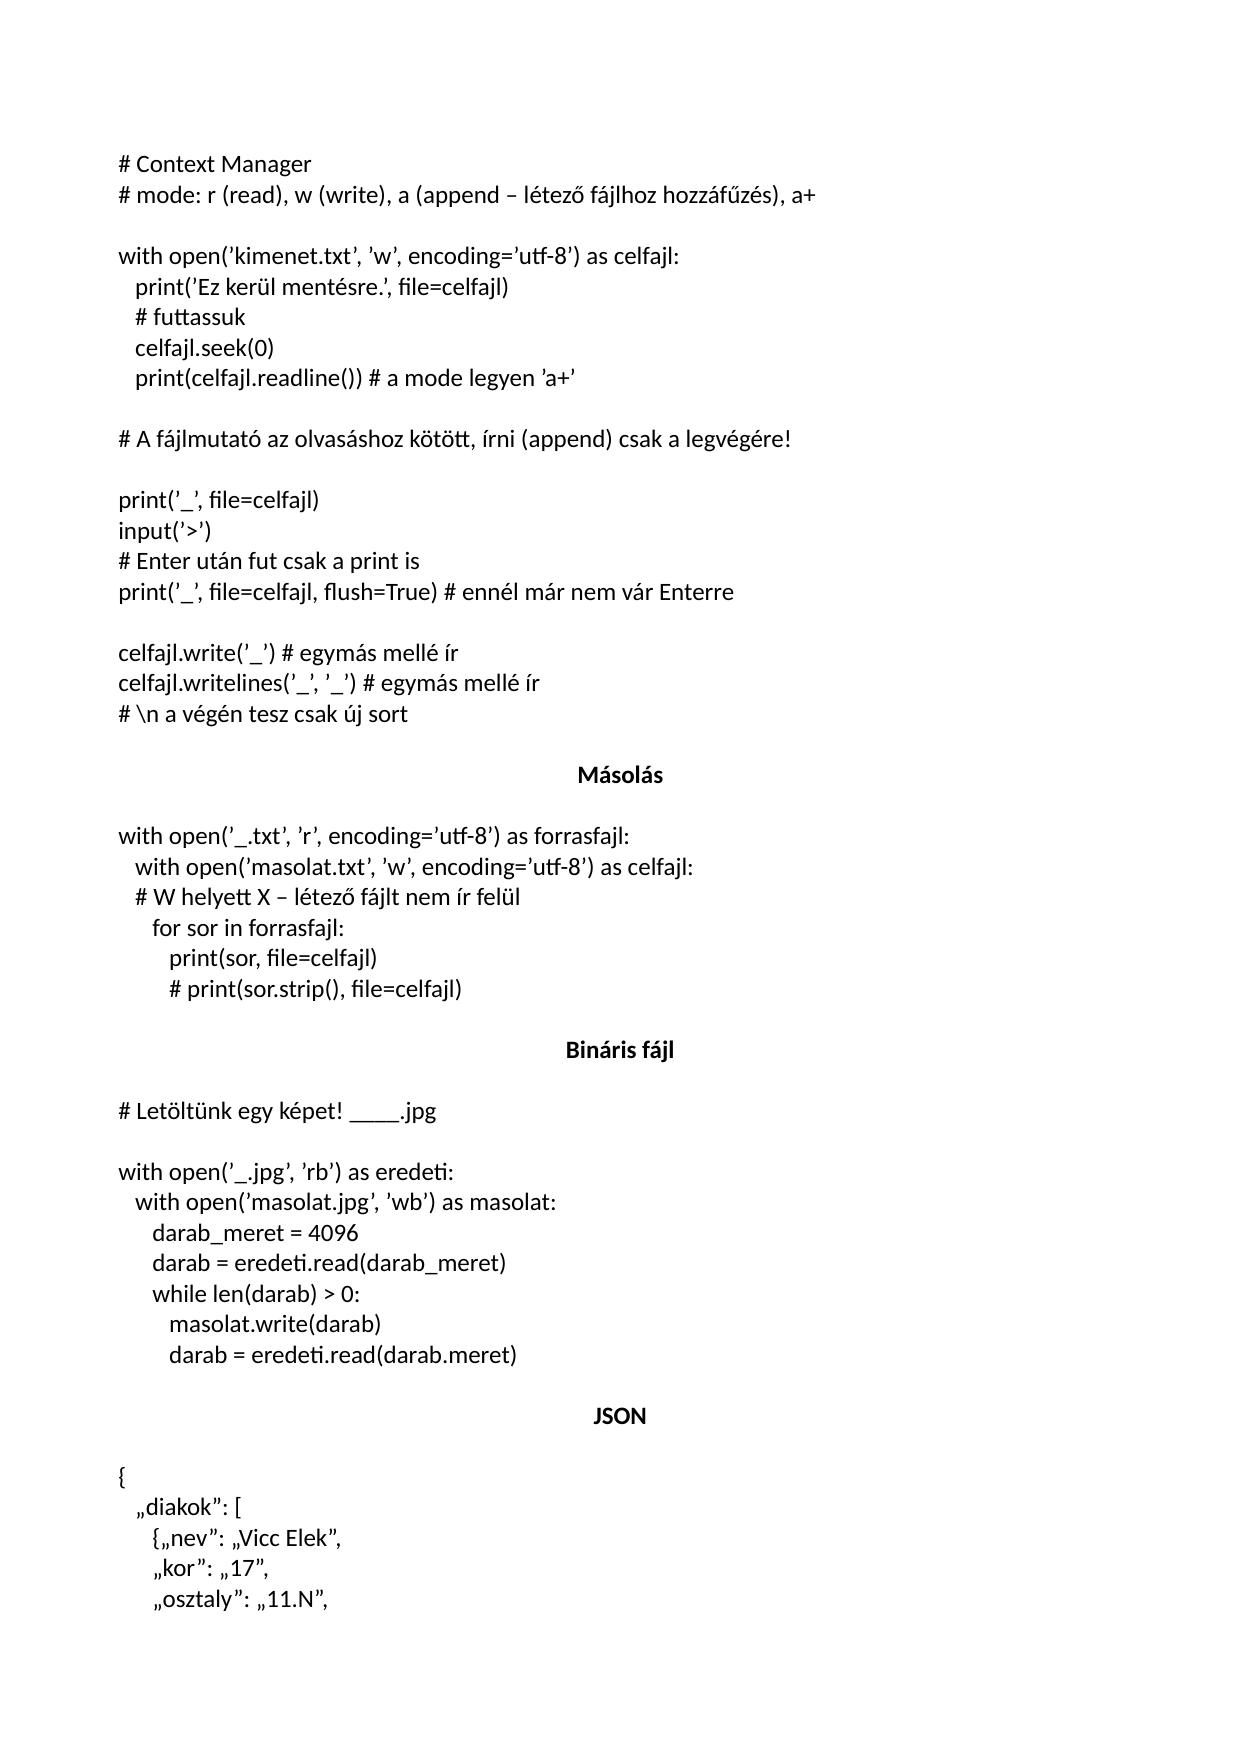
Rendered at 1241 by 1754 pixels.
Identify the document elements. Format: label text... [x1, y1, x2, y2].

text # Letöltünk egy képet! ____.jpg [118, 1095, 1122, 1125]
text # Enter után fut csak a print is [118, 545, 1122, 576]
text with open(’kimenet.txt’, ’w’, encoding=’utf-8’) as celfajl: [118, 240, 1122, 271]
text input(’>’) [118, 515, 1122, 545]
text print(sor, file=celfajl) [118, 942, 1122, 973]
text # \n a végén tesz csak új sort [118, 698, 1122, 728]
text „osztaly”: „11.N”, [118, 1583, 1122, 1614]
text print(’Ez kerül mentésre.’, file=celfajl) [118, 271, 1122, 301]
text with open(’masolat.txt’, ’w’, encoding=’utf-8’) as celfajl: [118, 851, 1122, 881]
text with open(’_.txt’, ’r’, encoding=’utf-8’) as forrasfajl: [118, 820, 1122, 851]
text print(’_’, file=celfajl, flush=True) # ennél már nem vár Enterre [118, 576, 1122, 606]
text masolat.write(darab) [118, 1308, 1122, 1339]
text darab = eredeti.read(darab.meret) [118, 1339, 1122, 1369]
text # A fájlmutató az olvasáshoz kötött, írni (append) csak a legvégére! [118, 423, 1122, 454]
text # futtassuk [118, 301, 1122, 332]
text darab_meret = 4096 [118, 1217, 1122, 1247]
text # W helyett X – létező fájlt nem ír felül [118, 881, 1122, 912]
text JSON [118, 1400, 1122, 1431]
text # mode: r (read), w (write), a (append – létező fájlhoz hozzáfűzés), a+ [118, 179, 1122, 210]
text celfajl.write(’_’) # egymás mellé ír [118, 637, 1122, 667]
text {„nev”: „Vicc Elek”, [118, 1522, 1122, 1553]
text „kor”: „17”, [118, 1553, 1122, 1583]
text with open(’masolat.jpg’, ’wb’) as masolat: [118, 1186, 1122, 1217]
text „diakok”: [ [118, 1492, 1122, 1522]
text Másolás [118, 759, 1122, 789]
text # print(sor.strip(), file=celfajl) [118, 973, 1122, 1003]
text celfajl.writelines(’_’, ’_’) # egymás mellé ír [118, 667, 1122, 698]
text for sor in forrasfajl: [118, 912, 1122, 942]
text Bináris fájl [118, 1034, 1122, 1064]
text { [118, 1461, 1122, 1492]
text print(’_’, file=celfajl) [118, 484, 1122, 515]
text celfajl.seek(0) [118, 332, 1122, 362]
text with open(’_.jpg’, ’rb’) as eredeti: [118, 1156, 1122, 1186]
text print(celfajl.readline()) # a mode legyen ’a+’ [118, 362, 1122, 393]
text while len(darab) > 0: [118, 1278, 1122, 1308]
text # Context Manager [118, 149, 1122, 179]
text darab = eredeti.read(darab_meret) [118, 1247, 1122, 1278]
